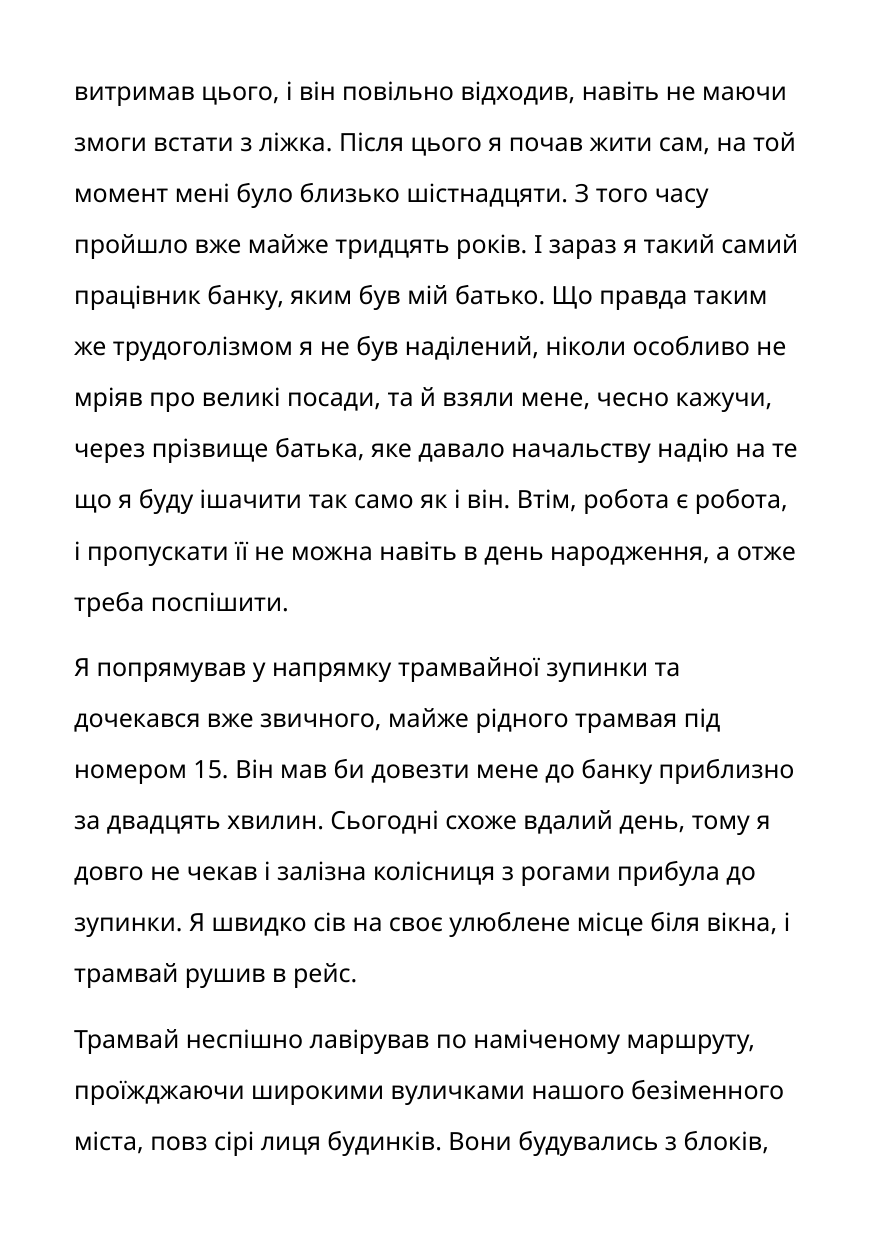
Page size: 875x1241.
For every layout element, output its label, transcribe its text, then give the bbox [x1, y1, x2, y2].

text Я попрямував у напрямку трамвайної зупинки та дочекався вже звичного, майже рідного трамвая під номером 15. Він мав би довезти мене до банку приблизно за двадцять хвилин. Сьогодні схоже вдалий день, тому я довго не чекав і залізна колісниця з рогами прибула до зупинки. Я швидко сів на своє улюблене місце біля вікна, і трамвай рушив в рейс. [74, 650, 800, 990]
text витримав цього, і він повільно відходив, навіть не маючи змоги встати з ліжка. Після цього я почав жити сам, на той момент мені було близько шістнадцяти. З того часу пройшло вже майже тридцять років. І зараз я такий самий працівник банку, яким був мій батько. Що правда таким же трудоголізмом я не був наділений, ніколи особливо не мріяв про великі посади, та й взяли мене, чесно кажучи, через прізвище батька, яке давало начальству надію на те що я буду ішачити так само як і він. Втім, робота є робота, і пропускати її не можна навіть в день народження, а отже треба поспішити. [74, 74, 800, 618]
text Трамвай неспішно лавірував по наміченому маршруту, проїжджаючи широкими вуличками нашого безіменного міста, повз сірі лиця будинків. Вони будувались з блоків, [74, 1022, 800, 1158]
